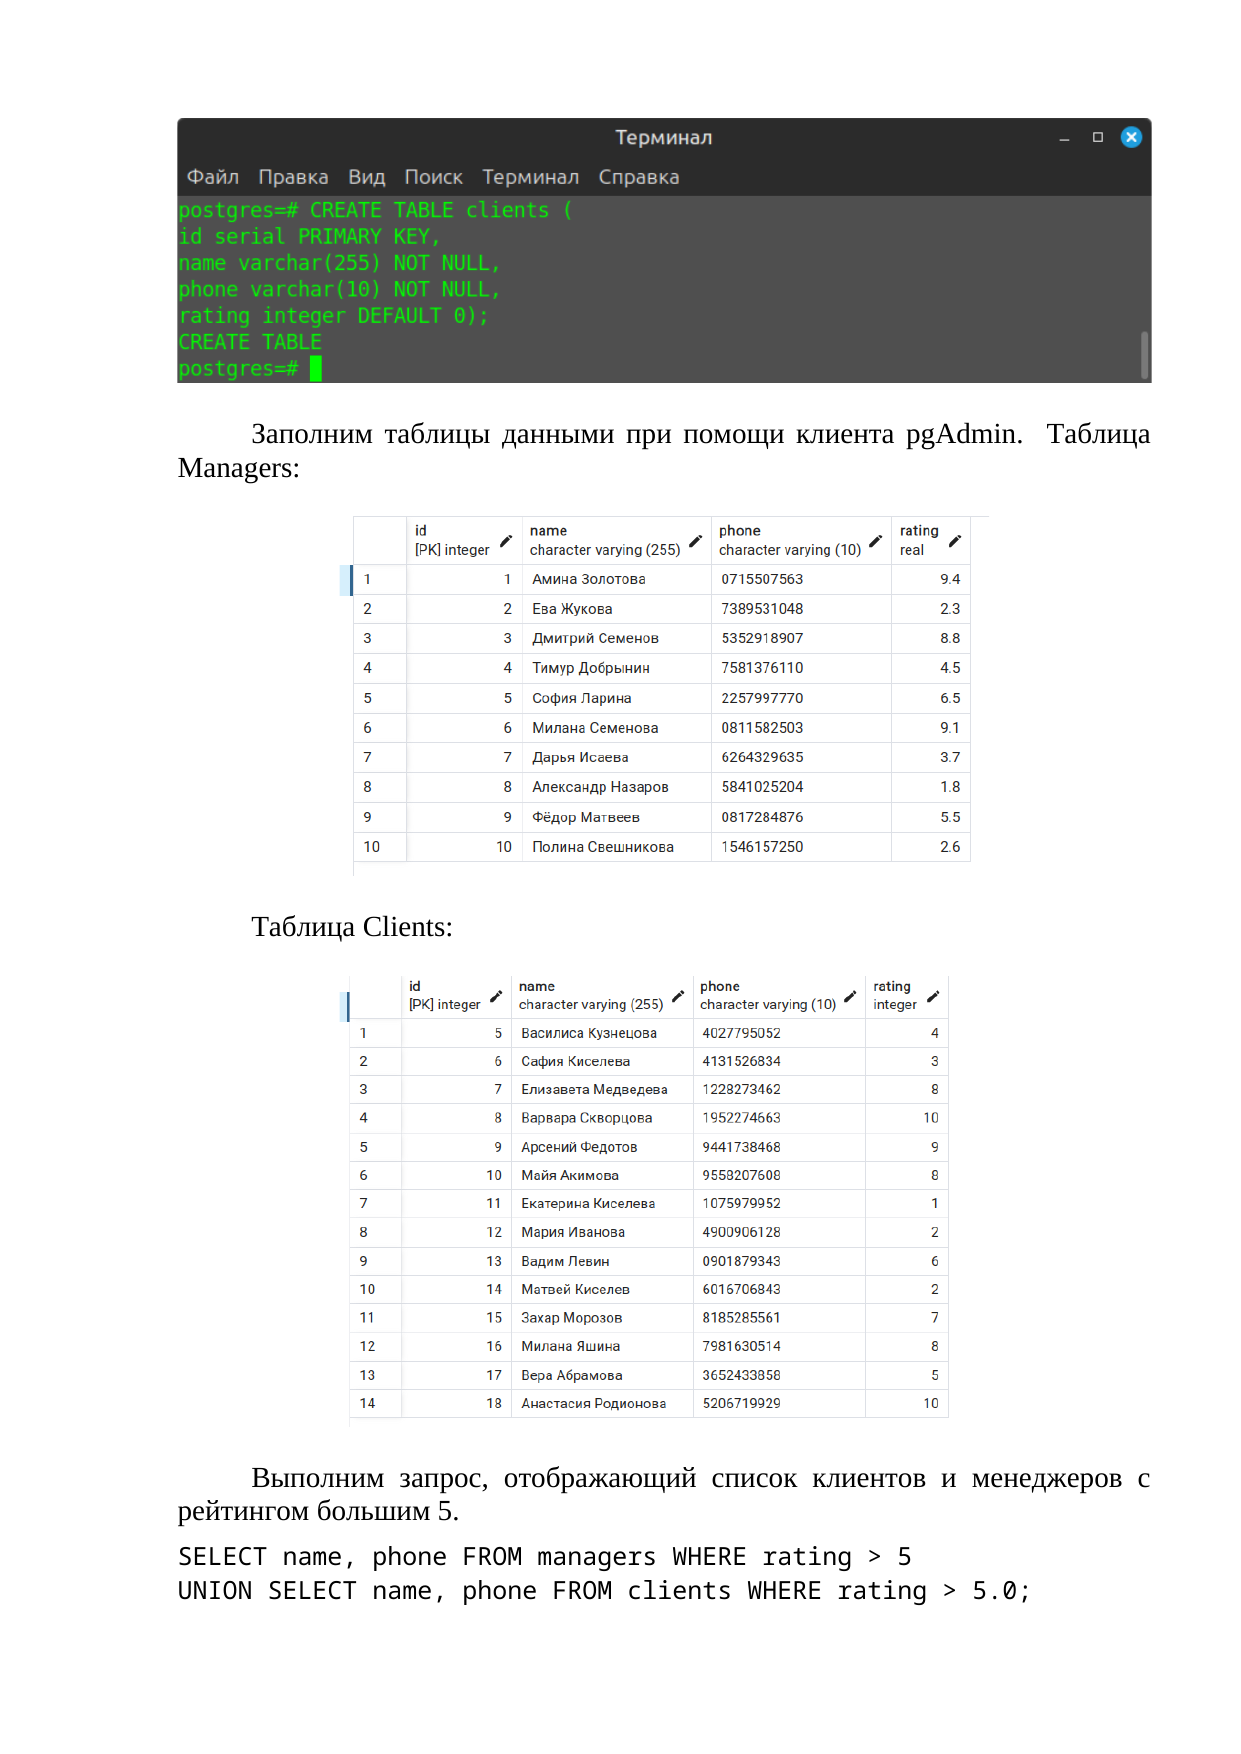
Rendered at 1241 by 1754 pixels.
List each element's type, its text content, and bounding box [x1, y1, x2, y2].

picture [177, 118, 1152, 383]
text Заполним таблицы данными при помощи клиента pgAdmin. Таблица Managers: [177, 416, 1152, 483]
picture [339, 516, 990, 876]
picture [339, 976, 990, 1427]
text Выполним запрос, отображающий список клиентов и менеджеров с рейтингом большим 5. [177, 1460, 1152, 1527]
text Таблица Clients: [177, 909, 1152, 943]
text UNION SELECT name, phone FROM clients WHERE rating > 5.0; [177, 1573, 1152, 1607]
text SELECT name, phone FROM managers WHERE rating > 5 [177, 1539, 1152, 1573]
